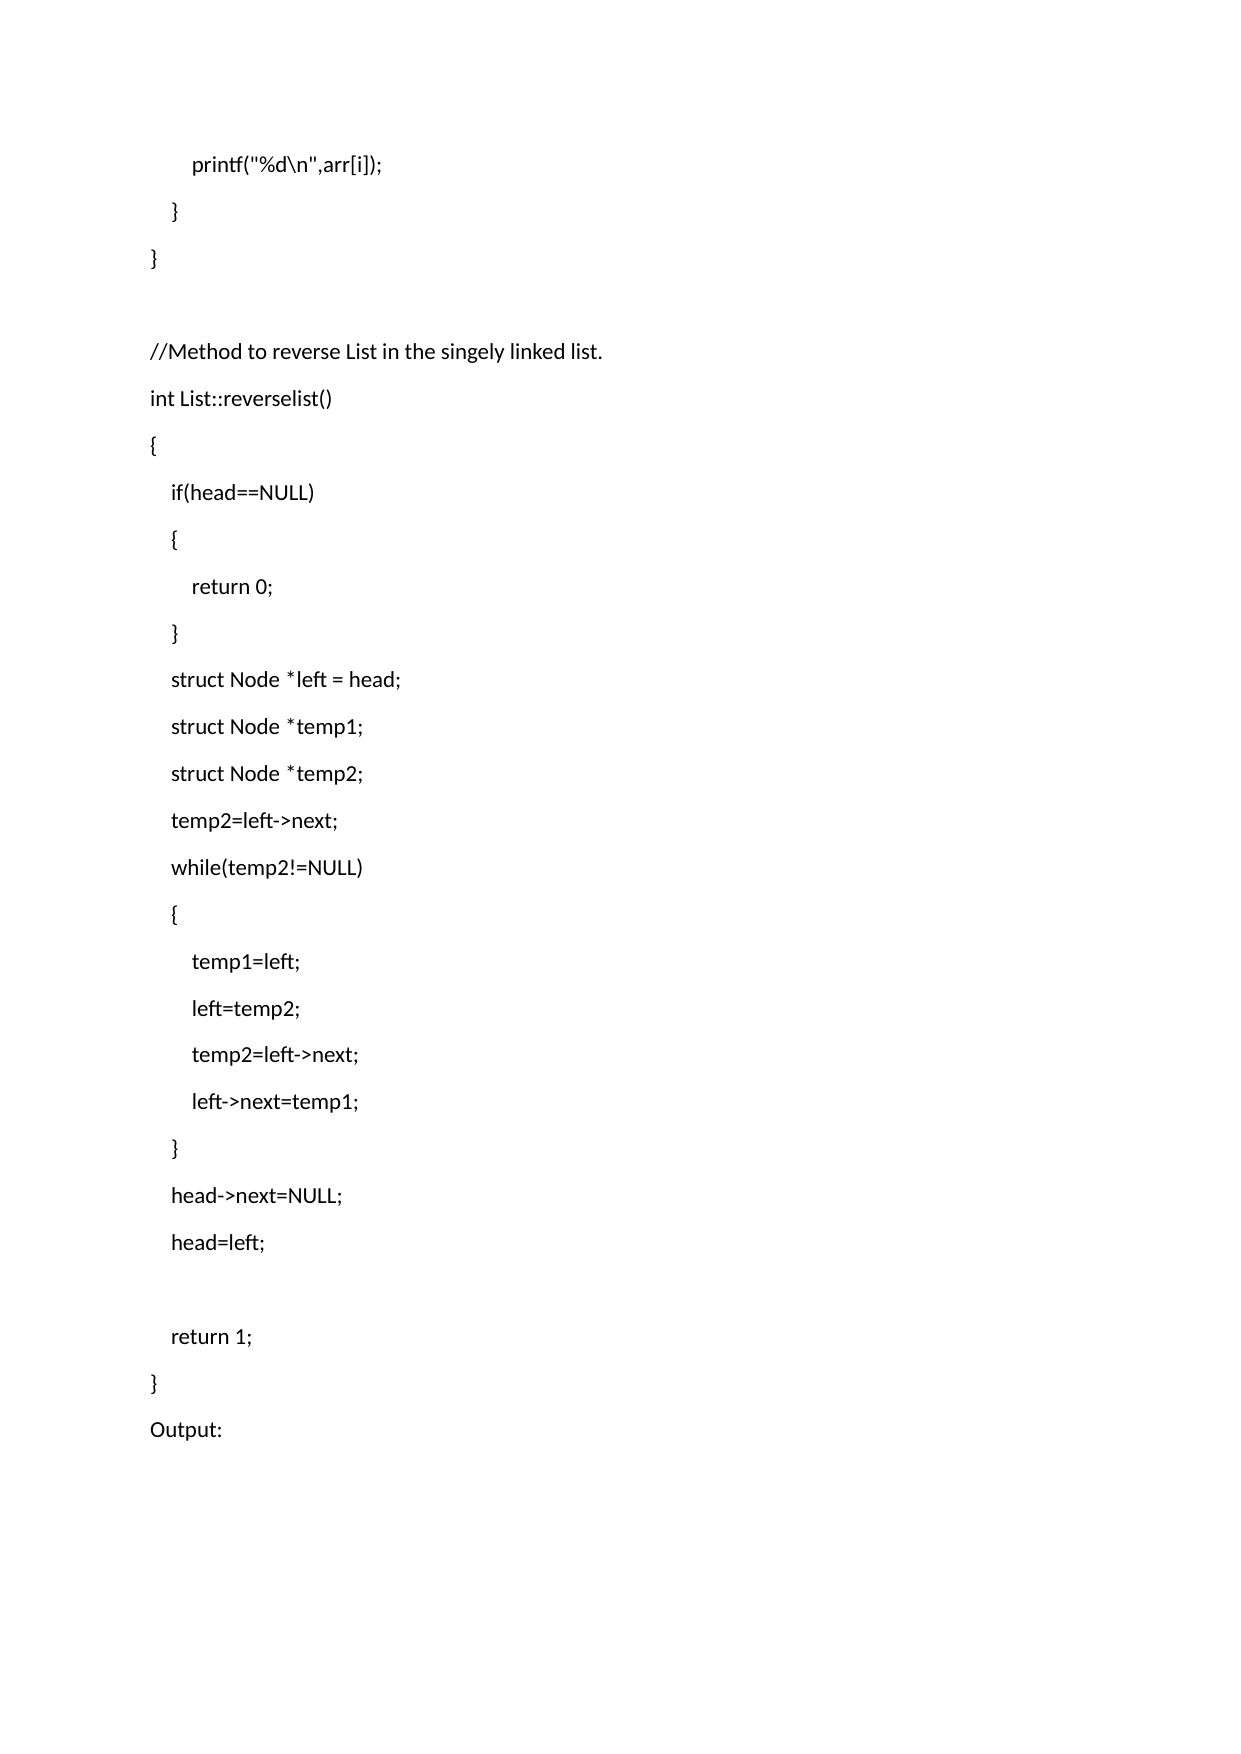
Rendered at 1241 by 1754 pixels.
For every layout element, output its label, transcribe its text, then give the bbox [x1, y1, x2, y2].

text return 0; [150, 572, 1090, 600]
text head->next=NULL; [150, 1181, 1090, 1209]
text temp2=left->next; [150, 806, 1090, 834]
text return 1; [150, 1322, 1090, 1350]
text } [150, 619, 1090, 647]
text } [150, 244, 1090, 272]
text if(head==NULL) [150, 478, 1090, 506]
text Output: [150, 1416, 1090, 1444]
text } [150, 1134, 1090, 1162]
text struct Node *temp1; [150, 712, 1090, 741]
text left->next=temp1; [150, 1087, 1090, 1116]
text head=left; [150, 1228, 1090, 1256]
text while(temp2!=NULL) [150, 853, 1090, 881]
text temp1=left; [150, 947, 1090, 975]
text printf("%d\n",arr[i]); [150, 150, 1090, 178]
text { [150, 431, 1090, 459]
text struct Node *temp2; [150, 759, 1090, 787]
text struct Node *left = head; [150, 666, 1090, 694]
text } [150, 197, 1090, 225]
text left=temp2; [150, 994, 1090, 1022]
text temp2=left->next; [150, 1041, 1090, 1069]
text int List::reverselist() [150, 384, 1090, 412]
text { [150, 525, 1090, 553]
text //Method to reverse List in the singely linked list. [150, 337, 1090, 366]
text { [150, 900, 1090, 928]
text } [150, 1369, 1090, 1397]
